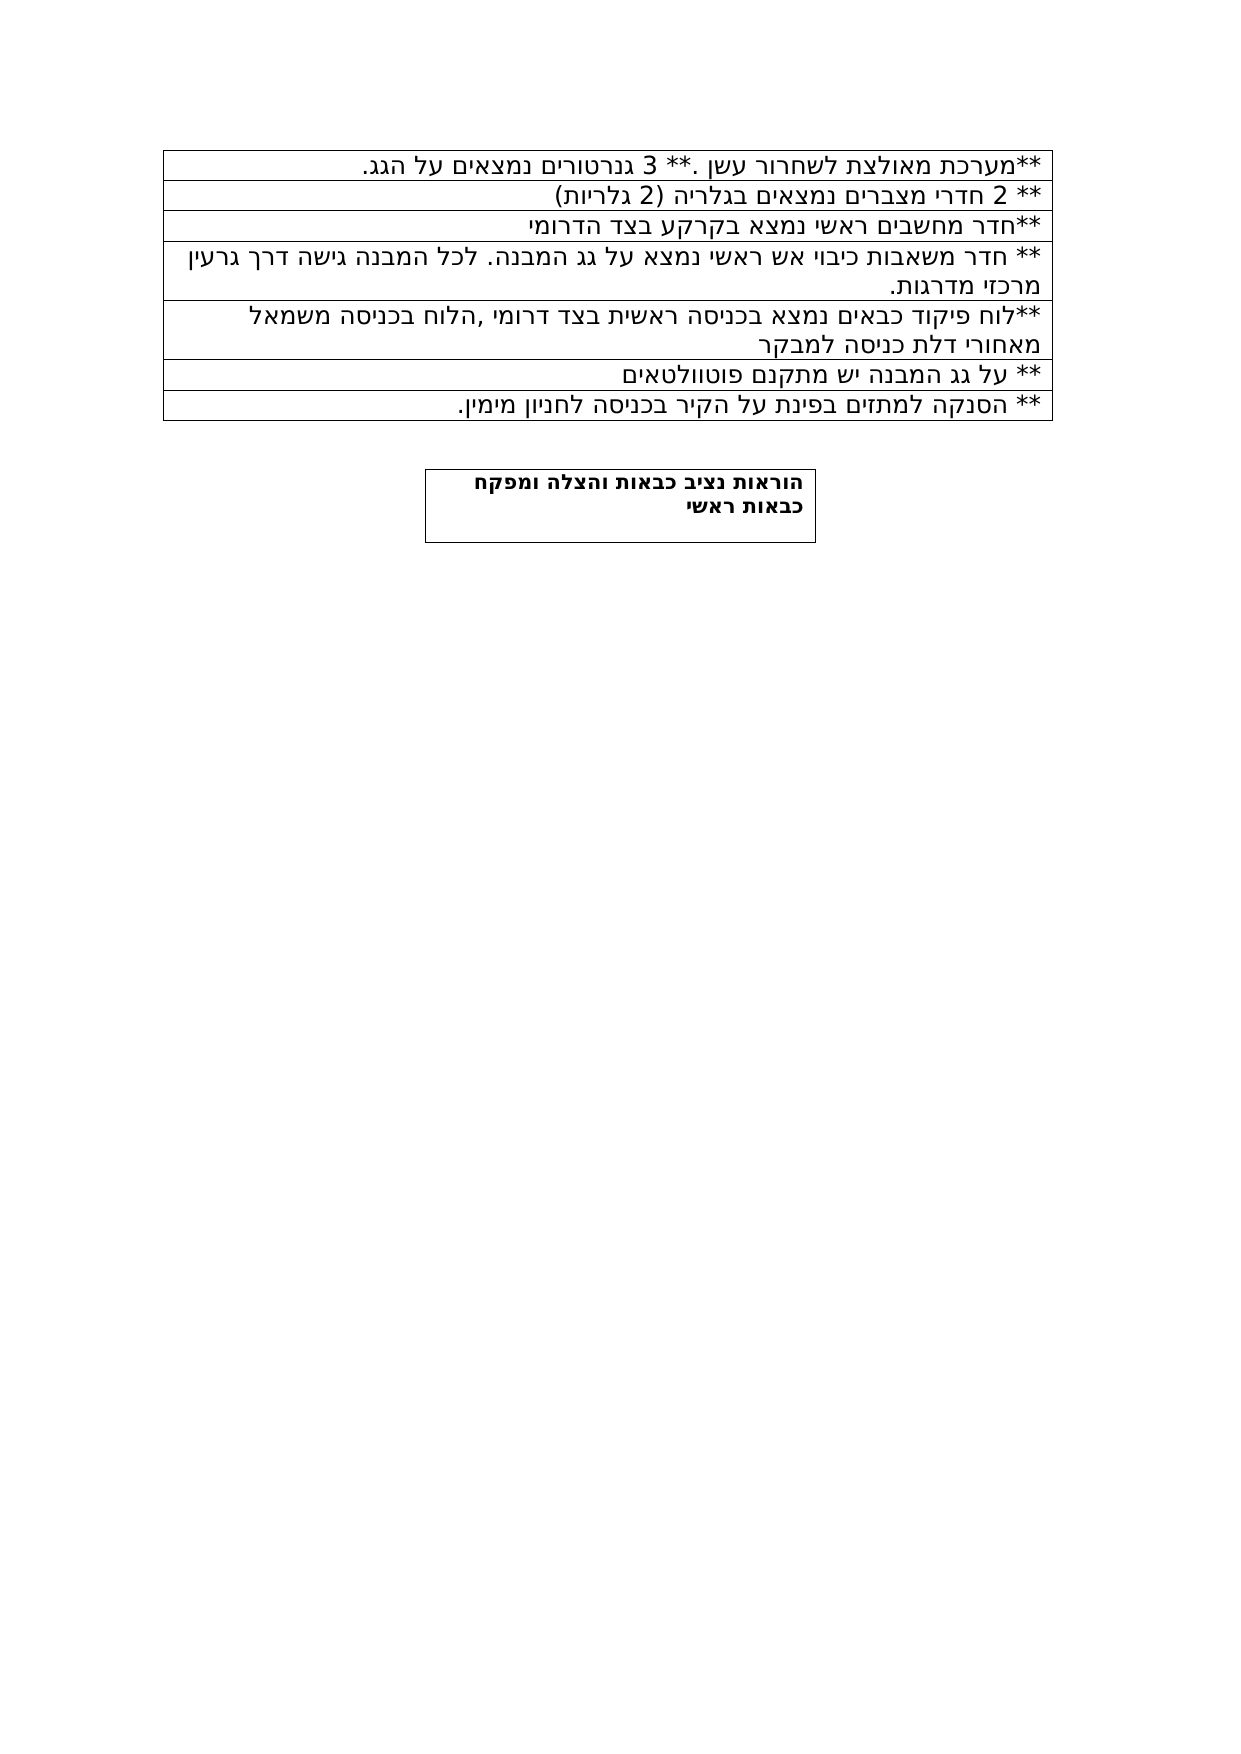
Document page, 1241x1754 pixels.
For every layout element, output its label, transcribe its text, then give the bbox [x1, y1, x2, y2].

table_cell ** הסנקה למתזים בפינת על הקיר בכניסה לחניון מימין. [164, 391, 1052, 420]
table_cell **מערכת מאולצת לשחרור עשן .** 3 גנרטורים נמצאים על הגג. [164, 151, 1052, 180]
table_header הוראות נציב כבאות והצלה ומפקח כבאות ראשי [426, 470, 815, 542]
table_cell ** על גג המבנה יש מתקנם פוטוולטאים [164, 360, 1052, 389]
table_cell ** 2 חדרי מצברים נמצאים בגלריה (2 גלריות) [164, 181, 1052, 210]
table_cell **לוח פיקוד כבאים נמצא בכניסה ראשית בצד דרומי ,הלוח בכניסה משמאל מאחורי דלת כניסה למבקר [164, 301, 1052, 359]
table_cell ** חדר משאבות כיבוי אש ראשי נמצא על גג המבנה. לכל המבנה גישה דרך גרעין מרכזי מדרגות. [164, 242, 1052, 300]
table_cell **חדר מחשבים ראשי נמצא בקרקע בצד הדרומי [164, 211, 1052, 241]
